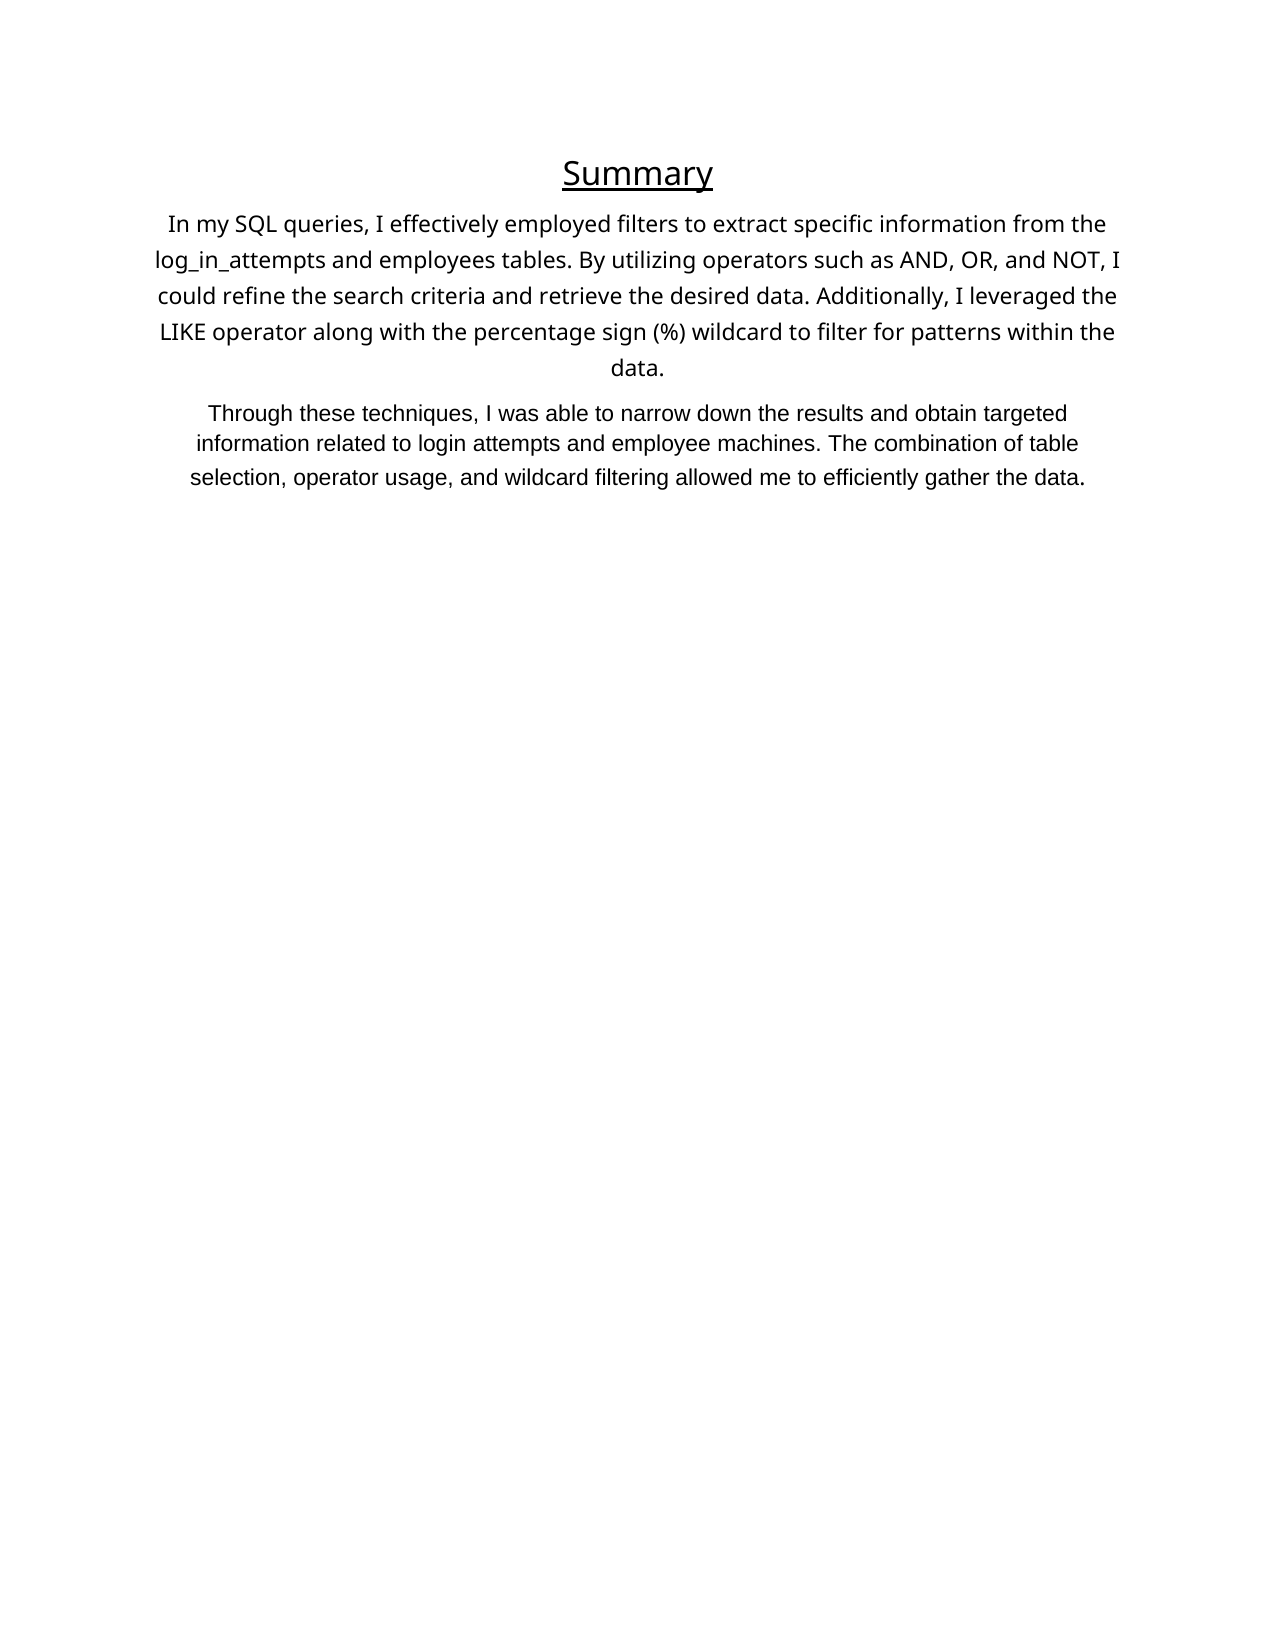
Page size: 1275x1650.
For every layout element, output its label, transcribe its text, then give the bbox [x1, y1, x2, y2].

text In my SQL queries, I effectively employed filters to extract specific information from the log_in_attempts and employees tables. By utilizing operators such as AND, OR, and NOT, I could refine the search criteria and retrieve the desired data. Additionally, I leveraged the LIKE operator along with the percentage sign (%) wildcard to filter for patterns within the data. [150, 208, 1125, 383]
subtitle Summary [150, 150, 1125, 195]
text Through these techniques, I was able to narrow down the results and obtain targeted information related to login attempts and employee machines. The combination of table selection, operator usage, and wildcard filtering allowed me to efficiently gather the data. [150, 400, 1125, 493]
